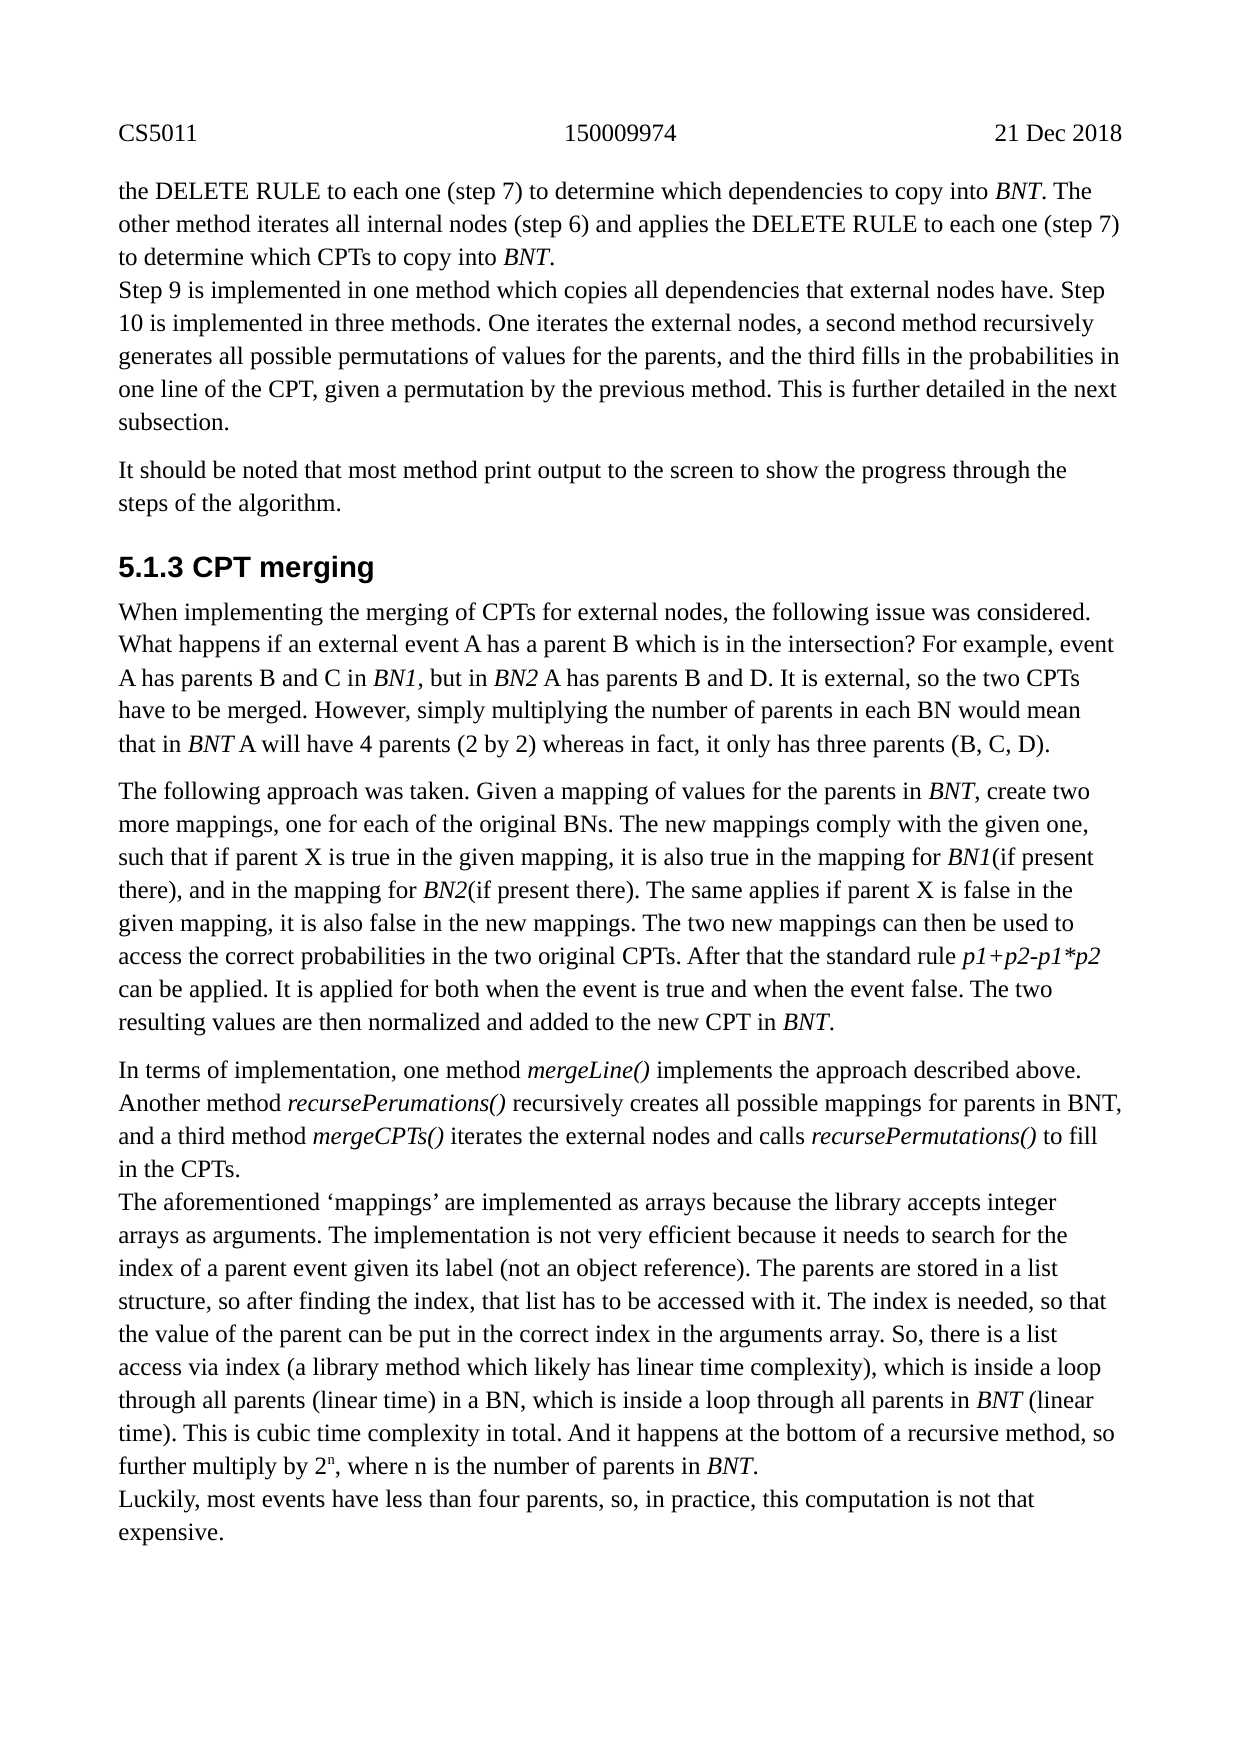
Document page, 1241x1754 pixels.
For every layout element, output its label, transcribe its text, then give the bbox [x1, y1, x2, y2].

text the DELETE RULE to each one (step 7) to determine which dependencies to copy into BNT. The other method iterates all internal nodes (step 6) and applies the DELETE RULE to each one (step 7) to determine which CPTs to copy into BNT. Step 9 is implemented in one method which copies all dependencies that external nodes have. Step 10 is implemented in three methods. One iterates the external nodes, a second method recursively generates all possible permutations of values for the parents, and the third fills in the probabilities in one line of the CPT, given a permutation by the previous method. This is further detailed in the next subsection. [118, 176, 1122, 436]
text When implementing the merging of CPTs for external nodes, the following issue was considered. What happens if an external event A has a parent B which is in the intersection? For example, event A has parents B and C in BN1, but in BN2 A has parents B and D. It is external, so the two CPTs have to be merged. However, simply multiplying the number of parents in each BN would mean that in BNT A will have 4 parents (2 by 2) whereas in fact, it only has three parents (B, C, D). [118, 597, 1122, 757]
text It should be noted that most method print output to the screen to show the progress through the steps of the algorithm. [118, 455, 1122, 517]
subtitle CPT merging [118, 550, 1122, 584]
text In terms of implementation, one method mergeLine() implements the approach described above. Another method recursePerumations() recursively creates all possible mappings for parents in BNT, and a third method mergeCPTs() iterates the external nodes and calls recursePermutations() to fill in the CPTs. The aforementioned ‘mappings’ are implemented as arrays because the library accepts integer arrays as arguments. The implementation is not very efficient because it needs to search for the index of a parent event given its label (not an object reference). The parents are stored in a list structure, so after finding the index, that list has to be accessed with it. The index is needed, so that the value of the parent can be put in the correct index in the arguments array. So, there is a list access via index (a library method which likely has linear time complexity), which is inside a loop through all parents (linear time) in a BN, which is inside a loop through all parents in BNT (linear time). This is cubic time complexity in total. And it happens at the bottom of a recursive method, so further multiply by 2n, where n is the number of parents in BNT. Luckily, most events have less than four parents, so, in practice, this computation is not that expensive. [118, 1055, 1122, 1546]
text The following approach was taken. Given a mapping of values for the parents in BNT, create two more mappings, one for each of the original BNs. The new mappings comply with the given one, such that if parent X is true in the given mapping, it is also true in the mapping for BN1(if present there), and in the mapping for BN2(if present there). The same applies if parent X is false in the given mapping, it is also false in the new mappings. The two new mappings can then be used to access the correct probabilities in the two original CPTs. After that the standard rule p1+p2-p1*p2 can be applied. It is applied for both when the event is true and when the event false. The two resulting values are then normalized and added to the new CPT in BNT. [118, 776, 1122, 1036]
